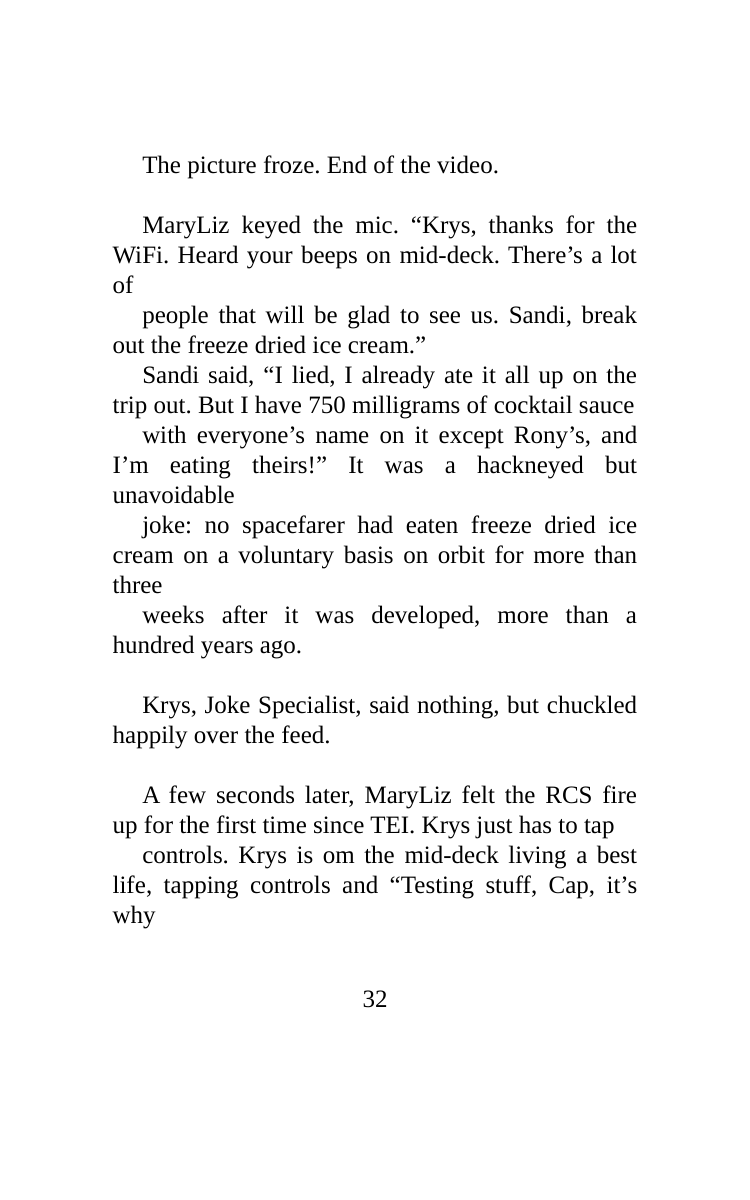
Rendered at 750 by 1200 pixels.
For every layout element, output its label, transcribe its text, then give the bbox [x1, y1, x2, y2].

text controls. Krys is om the mid-deck living a best life, tapping controls and “Testing stuff, Cap, it’s why [112, 840, 637, 930]
text joke: no spacefarer had eaten freeze dried ice cream on a voluntary basis on orbit for more than three [112, 510, 637, 600]
text Krys, Joke Specialist, said nothing, but chuckled happily over the feed. [112, 690, 637, 750]
text Sandi said, “I lied, I already ate it all up on the trip out. But I have 750 milligrams of cocktail sauce [112, 360, 637, 420]
text A few seconds later, MaryLiz felt the RCS fire up for the first time since TEI. Krys just has to tap [112, 780, 637, 840]
text people that will be glad to see us. Sandi, break out the freeze dried ice cream.” [112, 300, 637, 360]
text weeks after it was developed, more than a hundred years ago. [112, 600, 637, 660]
text with everyone’s name on it except Rony’s, and I’m eating theirs!” It was a hackneyed but unavoidable [112, 420, 637, 510]
text MaryLiz keyed the mic. “Krys, thanks for the WiFi. Heard your beeps on mid-deck. There’s a lot of [112, 210, 637, 300]
text The picture froze. End of the video. [112, 150, 637, 180]
